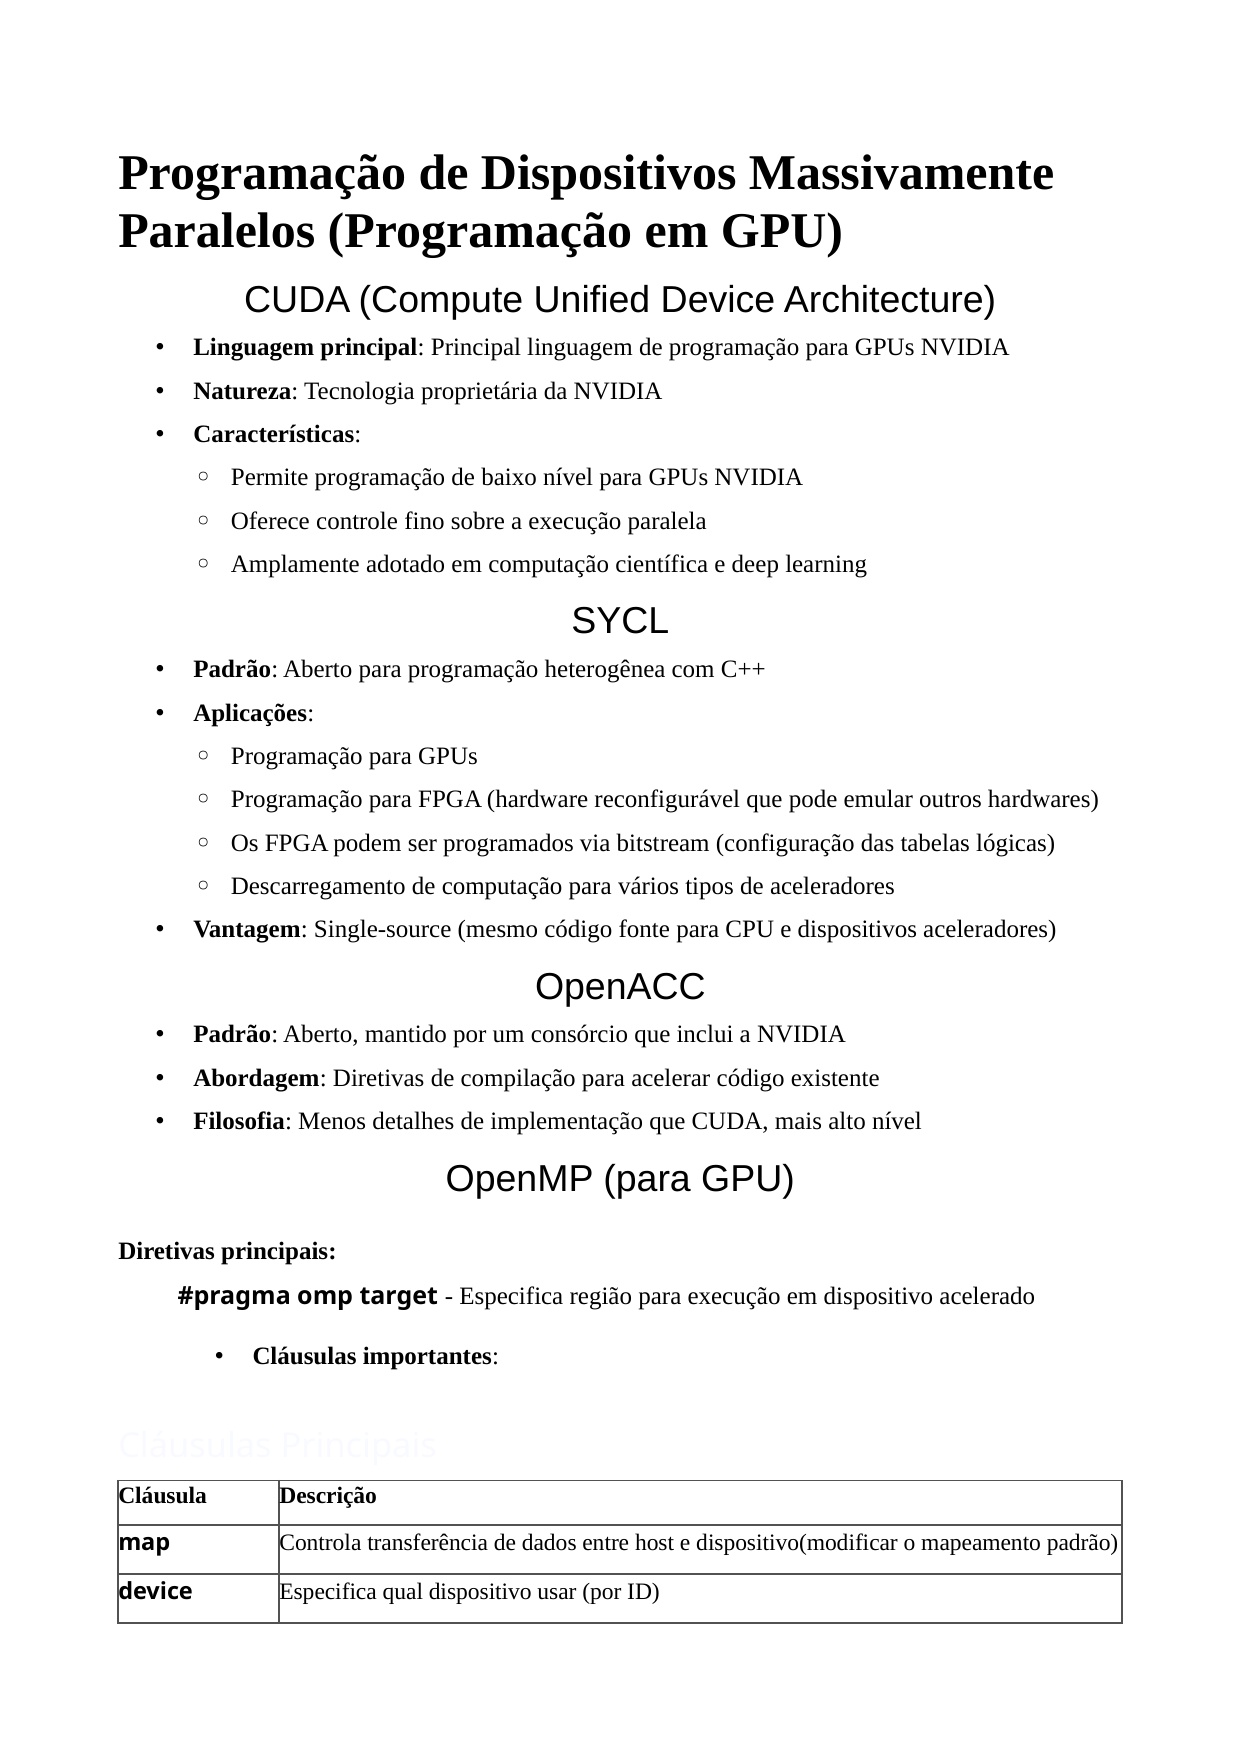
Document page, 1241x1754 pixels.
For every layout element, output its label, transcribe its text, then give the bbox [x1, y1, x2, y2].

subtitle OpenACC [118, 964, 1122, 1007]
list Padrão: Aberto, mantido por um consórcio que inclui a NVIDIA [156, 1019, 1122, 1048]
list Filosofia: Menos detalhes de implementação que CUDA, mais alto nível [156, 1106, 1122, 1135]
table_cell map [119, 1526, 278, 1573]
list Aplicações: [156, 698, 1122, 726]
table_header Cláusula [119, 1481, 278, 1524]
subtitle Programação de Dispositivos Massivamente Paralelos (Programação em GPU) [118, 143, 1122, 258]
list Os FPGA podem ser programados via bitstream (configuração das tabelas lógicas) [193, 828, 1122, 856]
list Descarregamento de computação para vários tipos de aceleradores [193, 871, 1122, 900]
list Características: [156, 419, 1122, 448]
table_header Descrição [280, 1481, 1121, 1524]
subtitle OpenMP (para GPU) [118, 1156, 1122, 1199]
list Oferece controle fino sobre a execução paralela [193, 506, 1122, 534]
subtitle Diretivas principais: [118, 1236, 1122, 1265]
table_cell Controla transferência de dados entre host e dispositivo(modificar o mapeamento padrão) [280, 1526, 1121, 1573]
list Vantagem: Single-source (mesmo código fonte para CPU e dispositivos aceleradores) [156, 914, 1122, 943]
table_cell Especifica qual dispositivo usar (por ID) [280, 1575, 1121, 1622]
table_cell device [119, 1575, 278, 1622]
subtitle CUDA (Compute Unified Device Architecture) [118, 277, 1122, 320]
subtitle Cláusulas Principais [118, 1420, 1122, 1467]
list Abordagem: Diretivas de compilação para acelerar código existente [156, 1063, 1122, 1092]
list Cláusulas importantes: [215, 1341, 1122, 1370]
list Programação para GPUs [193, 741, 1122, 770]
list Permite programação de baixo nível para GPUs NVIDIA [193, 462, 1122, 491]
list Natureza: Tecnologia proprietária da NVIDIA [156, 376, 1122, 404]
list Amplamente adotado em computação científica e deep learning [193, 549, 1122, 578]
list Programação para FPGA (hardware reconfigurável que pode emular outros hardwares) [193, 784, 1122, 813]
list Padrão: Aberto para programação heterogênea com C++ [156, 654, 1122, 683]
list Linguagem principal: Principal linguagem de programação para GPUs NVIDIA [156, 332, 1122, 361]
subtitle SYCL [118, 599, 1122, 642]
text #pragma omp target - Especifica região para execução em dispositivo acelerado [177, 1278, 1063, 1312]
